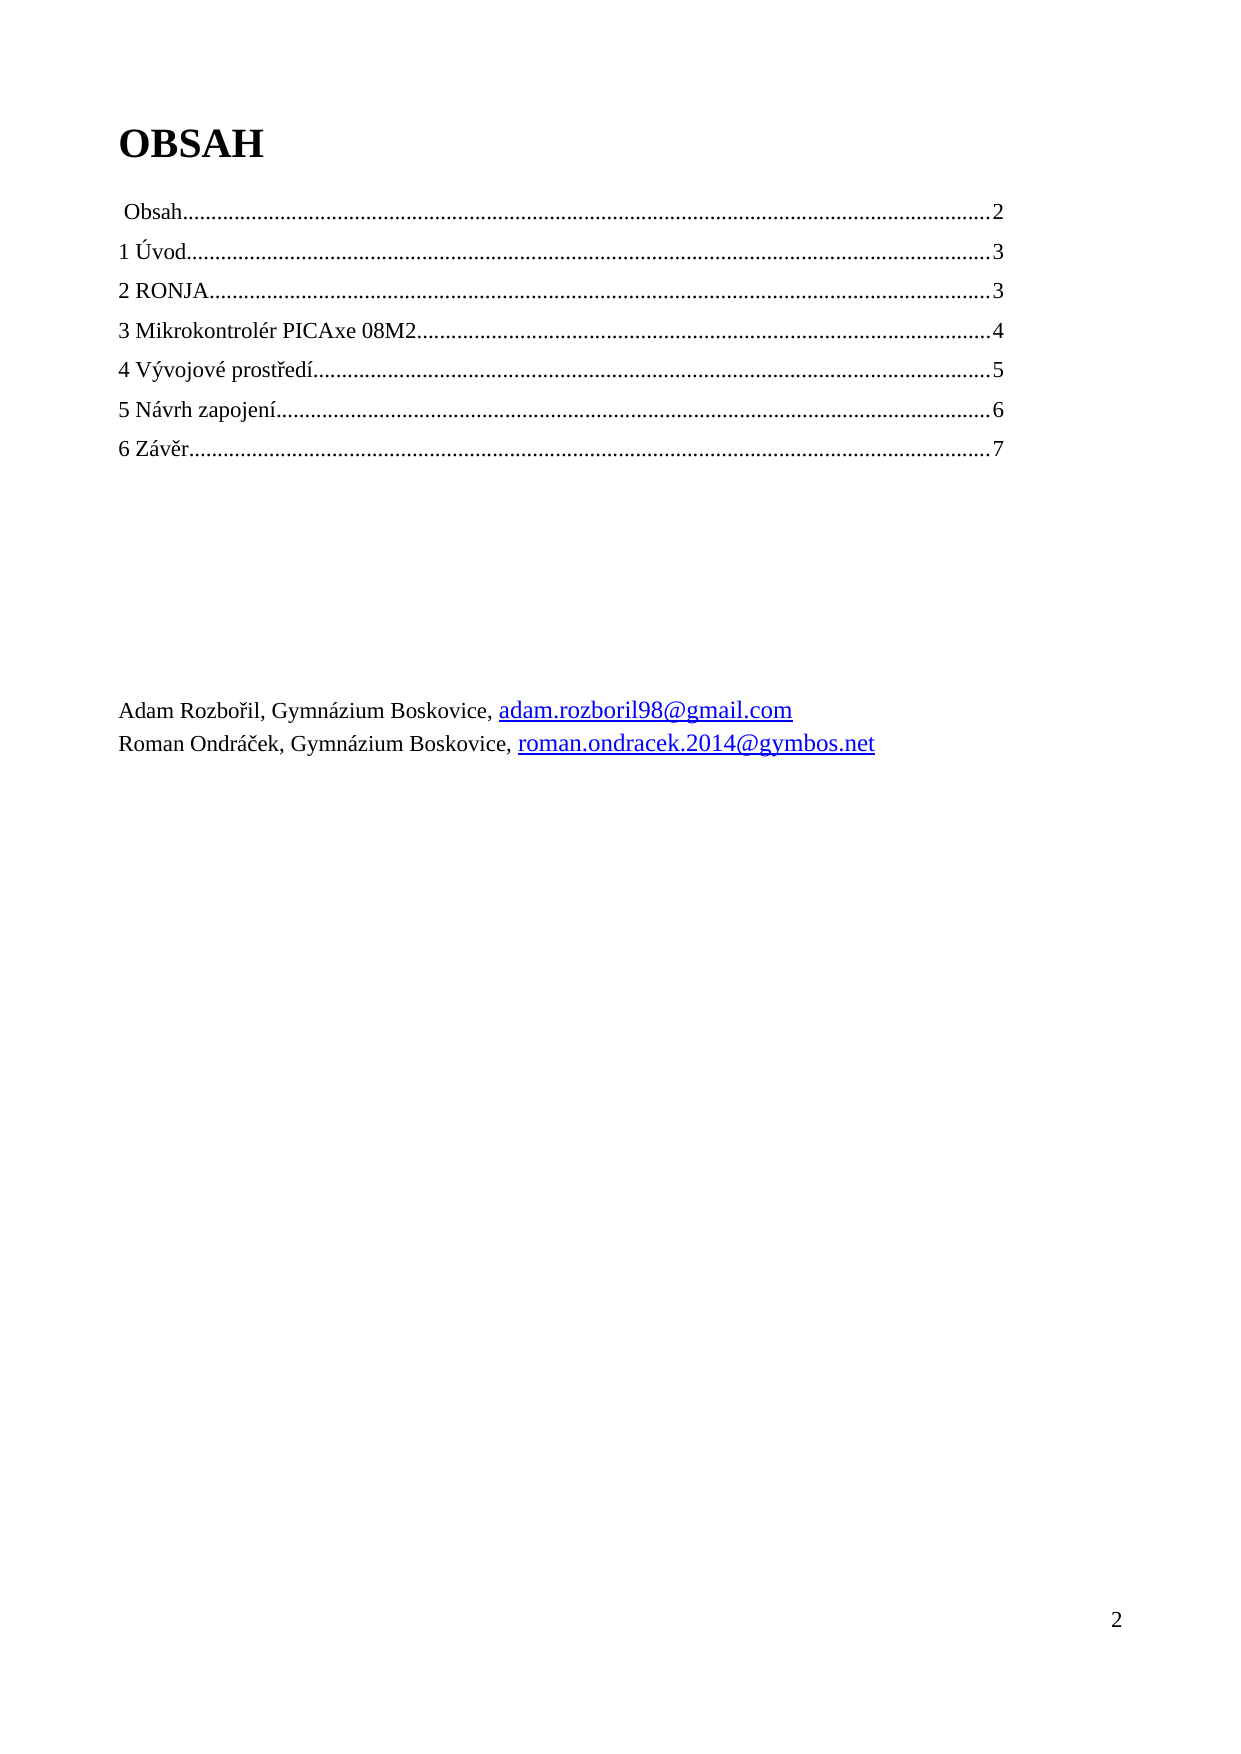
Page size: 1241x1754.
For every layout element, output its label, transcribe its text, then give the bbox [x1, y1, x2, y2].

text Obsah 2 [118, 198, 1122, 224]
text 1 Úvod 3 [118, 238, 1122, 264]
text Adam Rozbořil, Gymnázium Boskovice, adam.rozboril98@gmail.com [118, 695, 1122, 724]
subtitle Obsah [118, 118, 1122, 166]
text Roman Ondráček, Gymnázium Boskovice, roman.ondracek.2014@gymbos.net [118, 728, 1122, 757]
text 2 RONJA 3 [118, 277, 1122, 303]
text 3 Mikrokontrolér PICAxe 08M2 4 [118, 317, 1122, 343]
text 6 Závěr 7 [118, 435, 1122, 461]
text 5 Návrh zapojení 6 [118, 396, 1122, 422]
text 4 Vývojové prostředí 5 [118, 356, 1122, 382]
